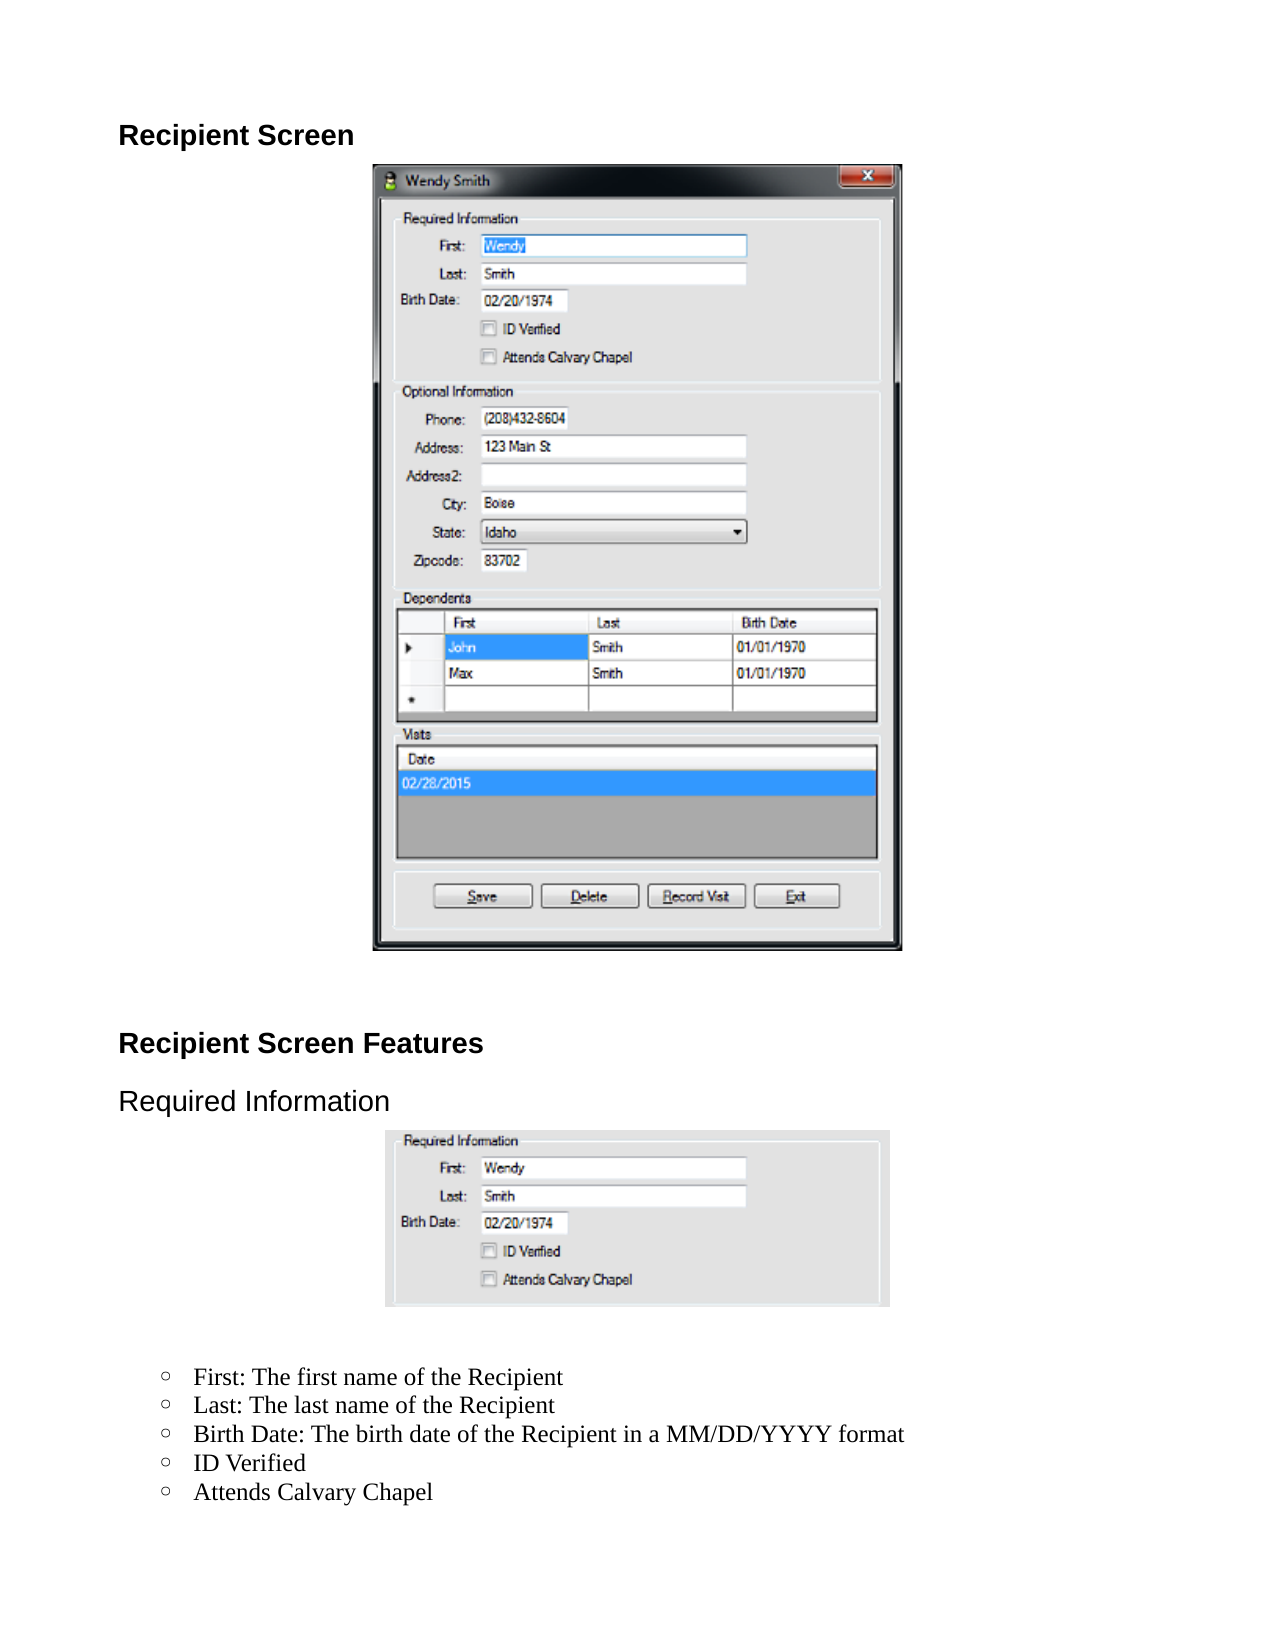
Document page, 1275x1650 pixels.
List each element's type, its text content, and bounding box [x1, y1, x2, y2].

subtitle Required Information [118, 1084, 1157, 1118]
subtitle Recipient Screen Features [118, 1026, 1157, 1059]
subtitle Recipient Screen [118, 118, 1157, 152]
list Attends Calvary Chapel [156, 1477, 1157, 1506]
list First: The first name of the Recipient [156, 1362, 1157, 1391]
list Last: The last name of the Recipient [156, 1391, 1157, 1419]
list Birth Date: The birth date of the Recipient in a MM/DD/YYYY format [156, 1419, 1157, 1448]
list ID Verified [156, 1448, 1157, 1477]
